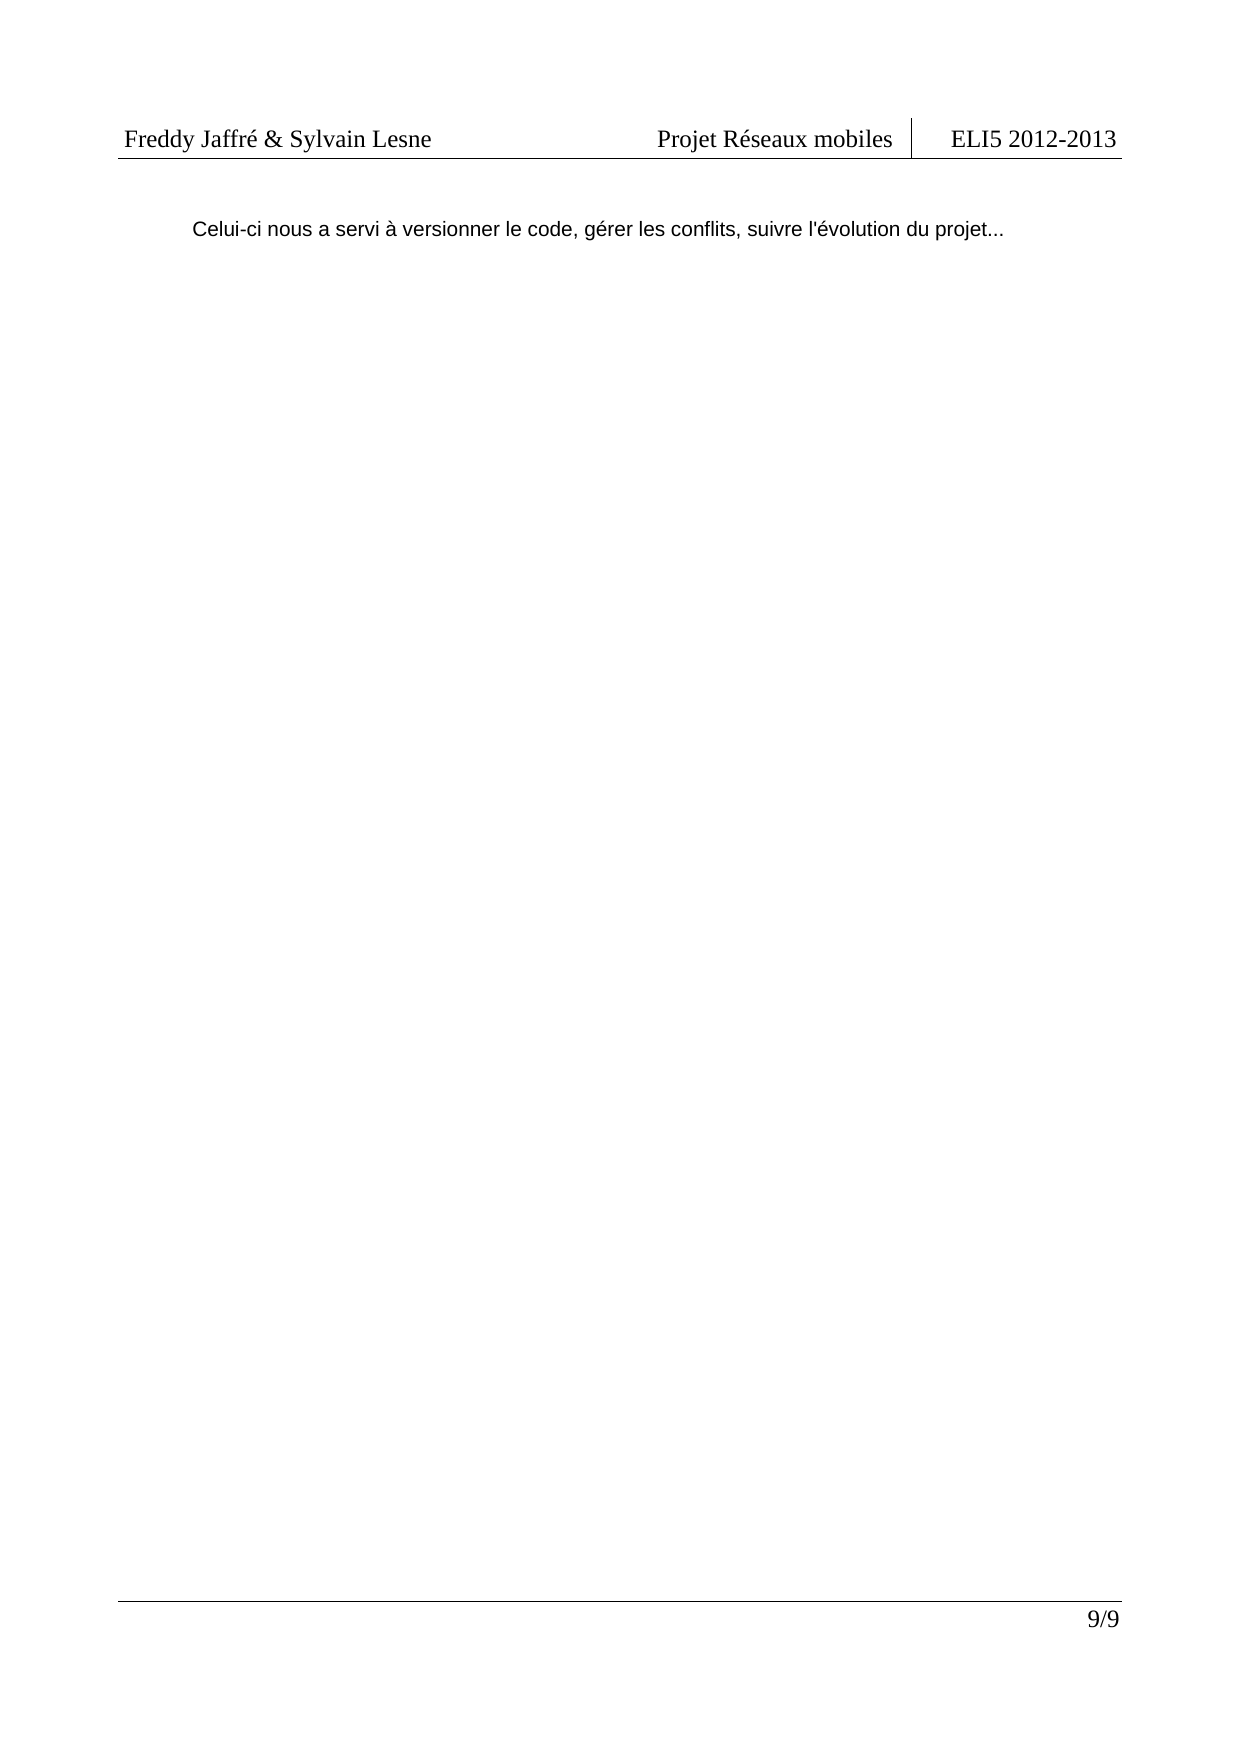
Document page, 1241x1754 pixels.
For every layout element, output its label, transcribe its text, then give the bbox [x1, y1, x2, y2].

text Celui-ci nous a servi à versionner le code, gérer les conflits, suivre l'évolution du projet... [118, 217, 1122, 241]
